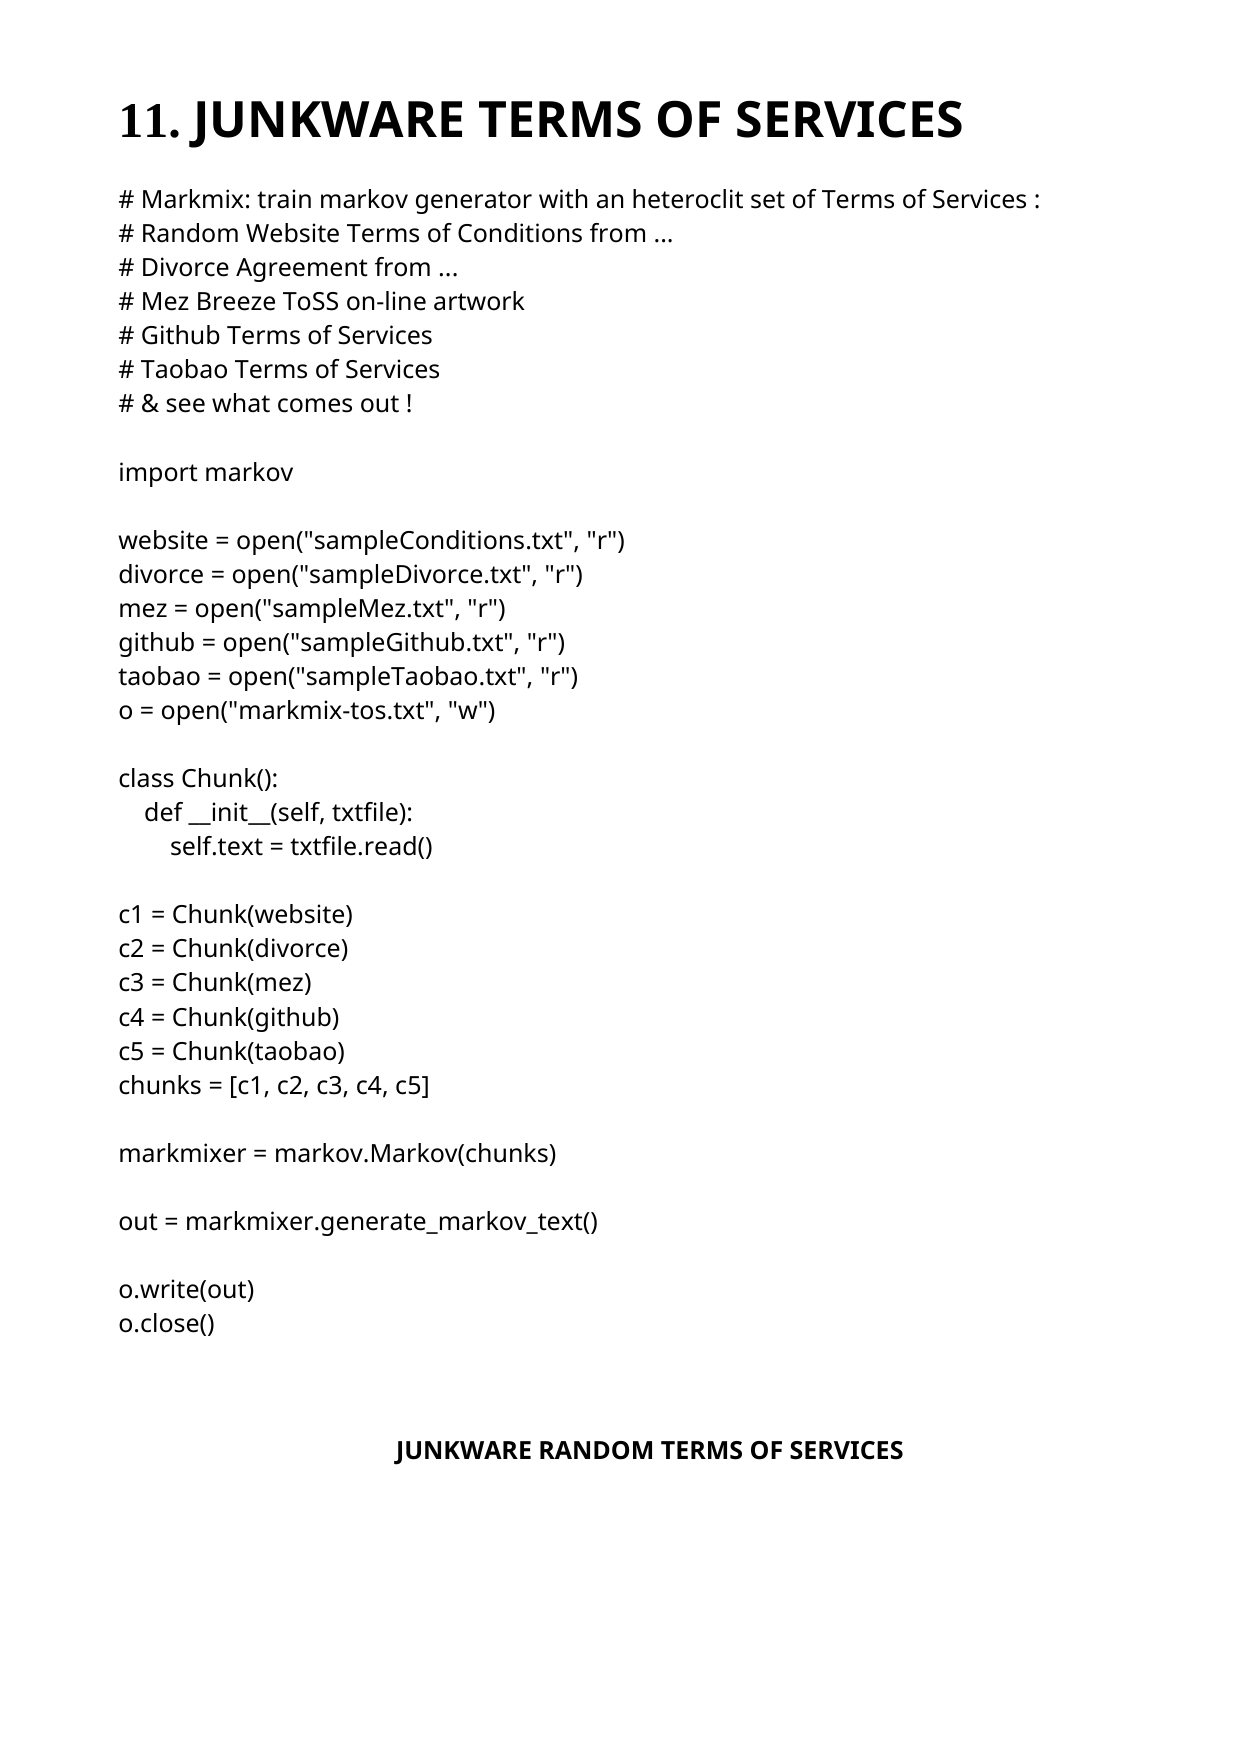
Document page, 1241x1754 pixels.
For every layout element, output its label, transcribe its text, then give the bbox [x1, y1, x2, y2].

text # Markmix: train markov generator with an heteroclit set of Terms of Services : # Random Website Terms of Conditions from ... # Divorce Agreement from ... # Mez Breeze ToSS on-line artwork # Github Terms of Services # Taobao Terms of Services # & see what comes out ! import markov website = open("sampleConditions.txt", "r") divorce = open("sampleDivorce.txt", "r") mez = open("sampleMez.txt", "r") github = open("sampleGithub.txt", "r") taobao = open("sampleTaobao.txt", "r") o = open("markmix-tos.txt", "w") class Chunk(): def __init__(self, txtfile): self.text = txtfile.read() c1 = Chunk(website) c2 = Chunk(divorce) c3 = Chunk(mez) c4 = Chunk(github) c5 = Chunk(taobao) chunks = [c1, c2, c3, c4, c5] markmixer = markov.Markov(chunks) out = markmixer.generate_markov_text() o.write(out) o.close() [118, 182, 1181, 1340]
subtitle 11. Junkware Terms Of Services [118, 84, 1181, 152]
text JUNKWARE RANDOM TERMS OF SERVICES [118, 1433, 1181, 1467]
